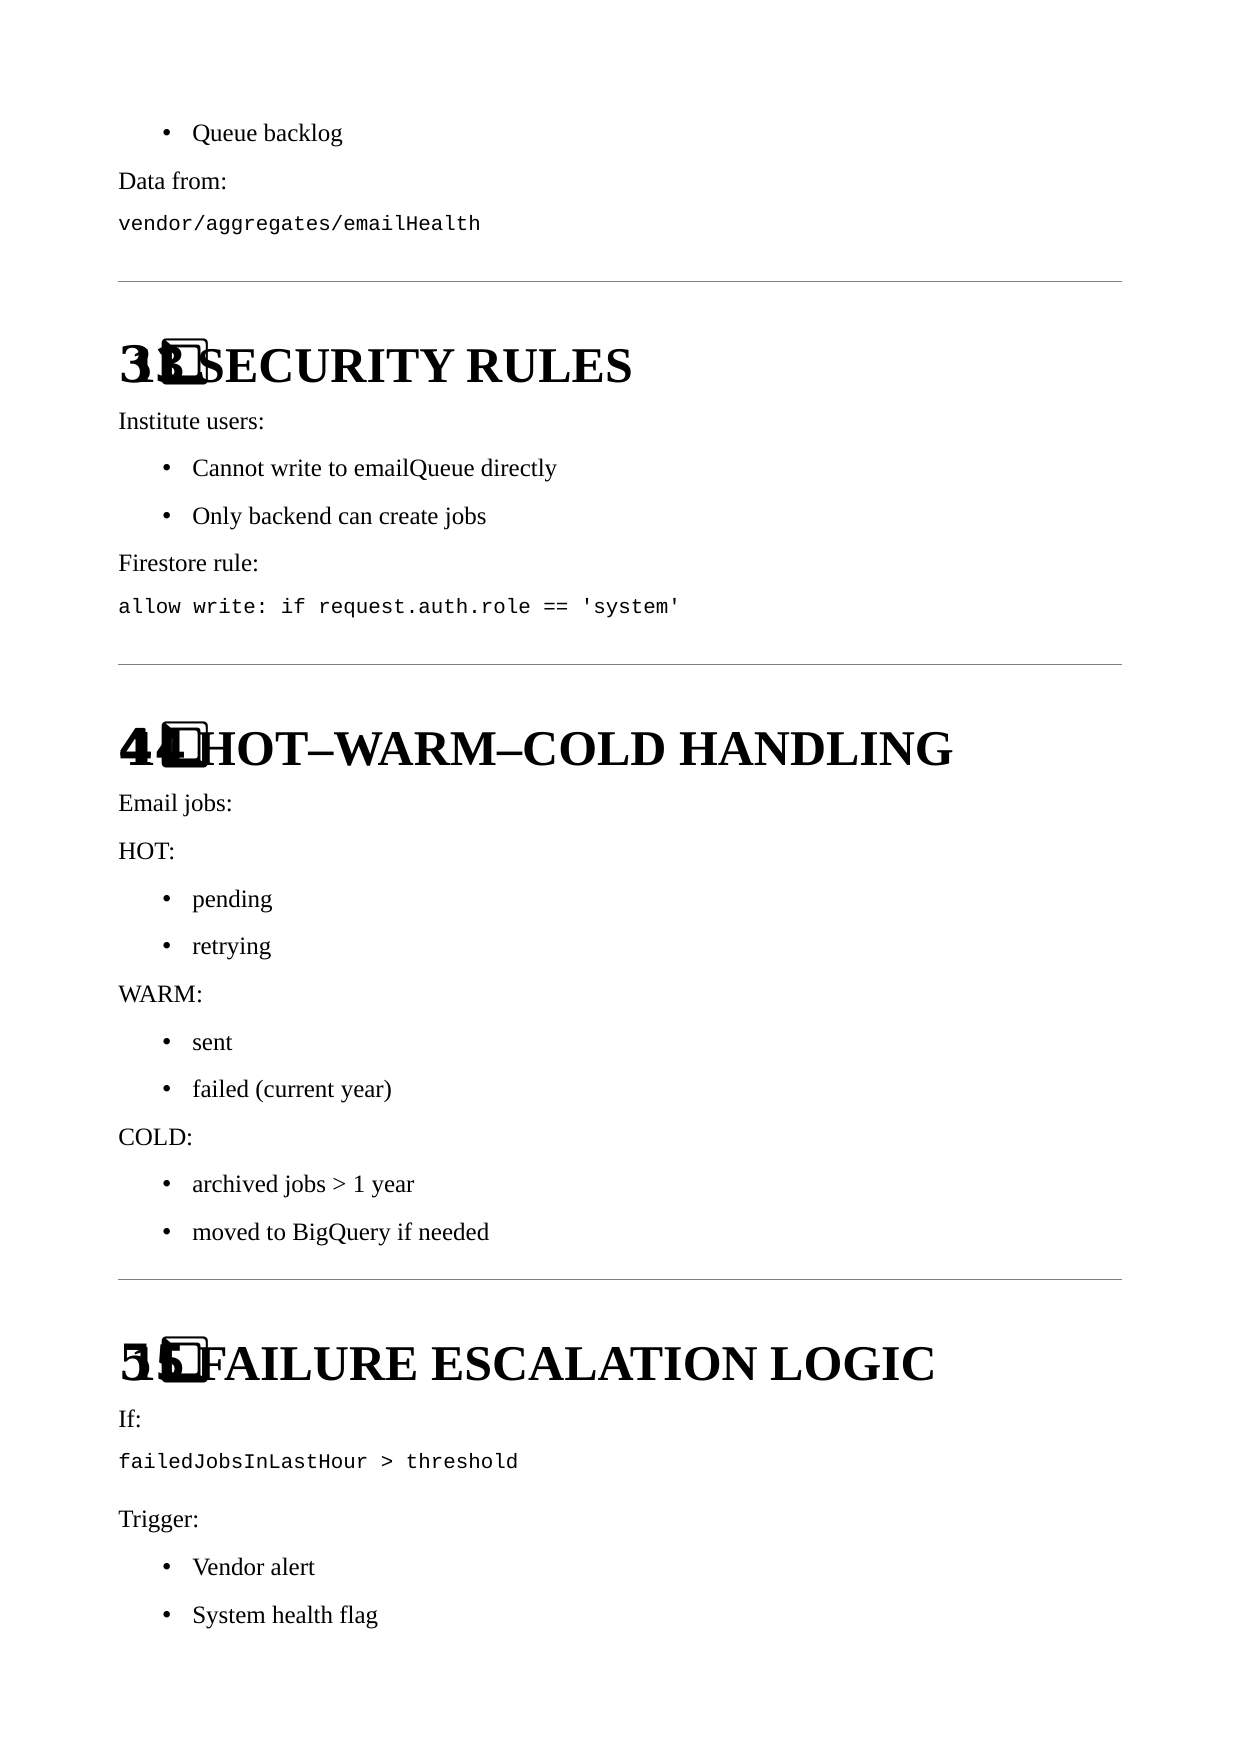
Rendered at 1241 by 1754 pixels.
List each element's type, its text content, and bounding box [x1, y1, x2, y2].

list Only backend can create jobs [162, 501, 1122, 530]
list failed (current year) [162, 1074, 1122, 1103]
list Vendor alert [162, 1552, 1122, 1581]
text Institute users: [118, 406, 1122, 434]
subtitle 🔐 13️⃣ SECURITY RULES [118, 336, 1122, 393]
text Firestore rule: [118, 548, 1122, 577]
text failedJobsInLastHour > threshold [118, 1451, 1122, 1475]
list System health flag [162, 1600, 1122, 1628]
text If: [118, 1404, 1122, 1433]
text WARM: [118, 979, 1122, 1008]
list sent [162, 1027, 1122, 1055]
text COLD: [118, 1122, 1122, 1151]
list pending [162, 884, 1122, 912]
text Trigger: [118, 1504, 1122, 1533]
list Cannot write to emailQueue directly [162, 453, 1122, 482]
text vendor/aggregates/emailHealth [118, 213, 1122, 237]
list moved to BigQuery if needed [162, 1217, 1122, 1246]
text allow write: if request.auth.role == 'system' [118, 596, 1122, 620]
subtitle 🚦 15️⃣ FAILURE ESCALATION LOGIC [118, 1334, 1122, 1391]
list archived jobs > 1 year [162, 1169, 1122, 1198]
text HOT: [118, 836, 1122, 865]
subtitle 🔄 14️⃣ HOT–WARM–COLD HANDLING [118, 718, 1122, 776]
list retrying [162, 931, 1122, 960]
text Email jobs: [118, 788, 1122, 817]
list Queue backlog [162, 118, 1122, 147]
text Data from: [118, 166, 1122, 194]
